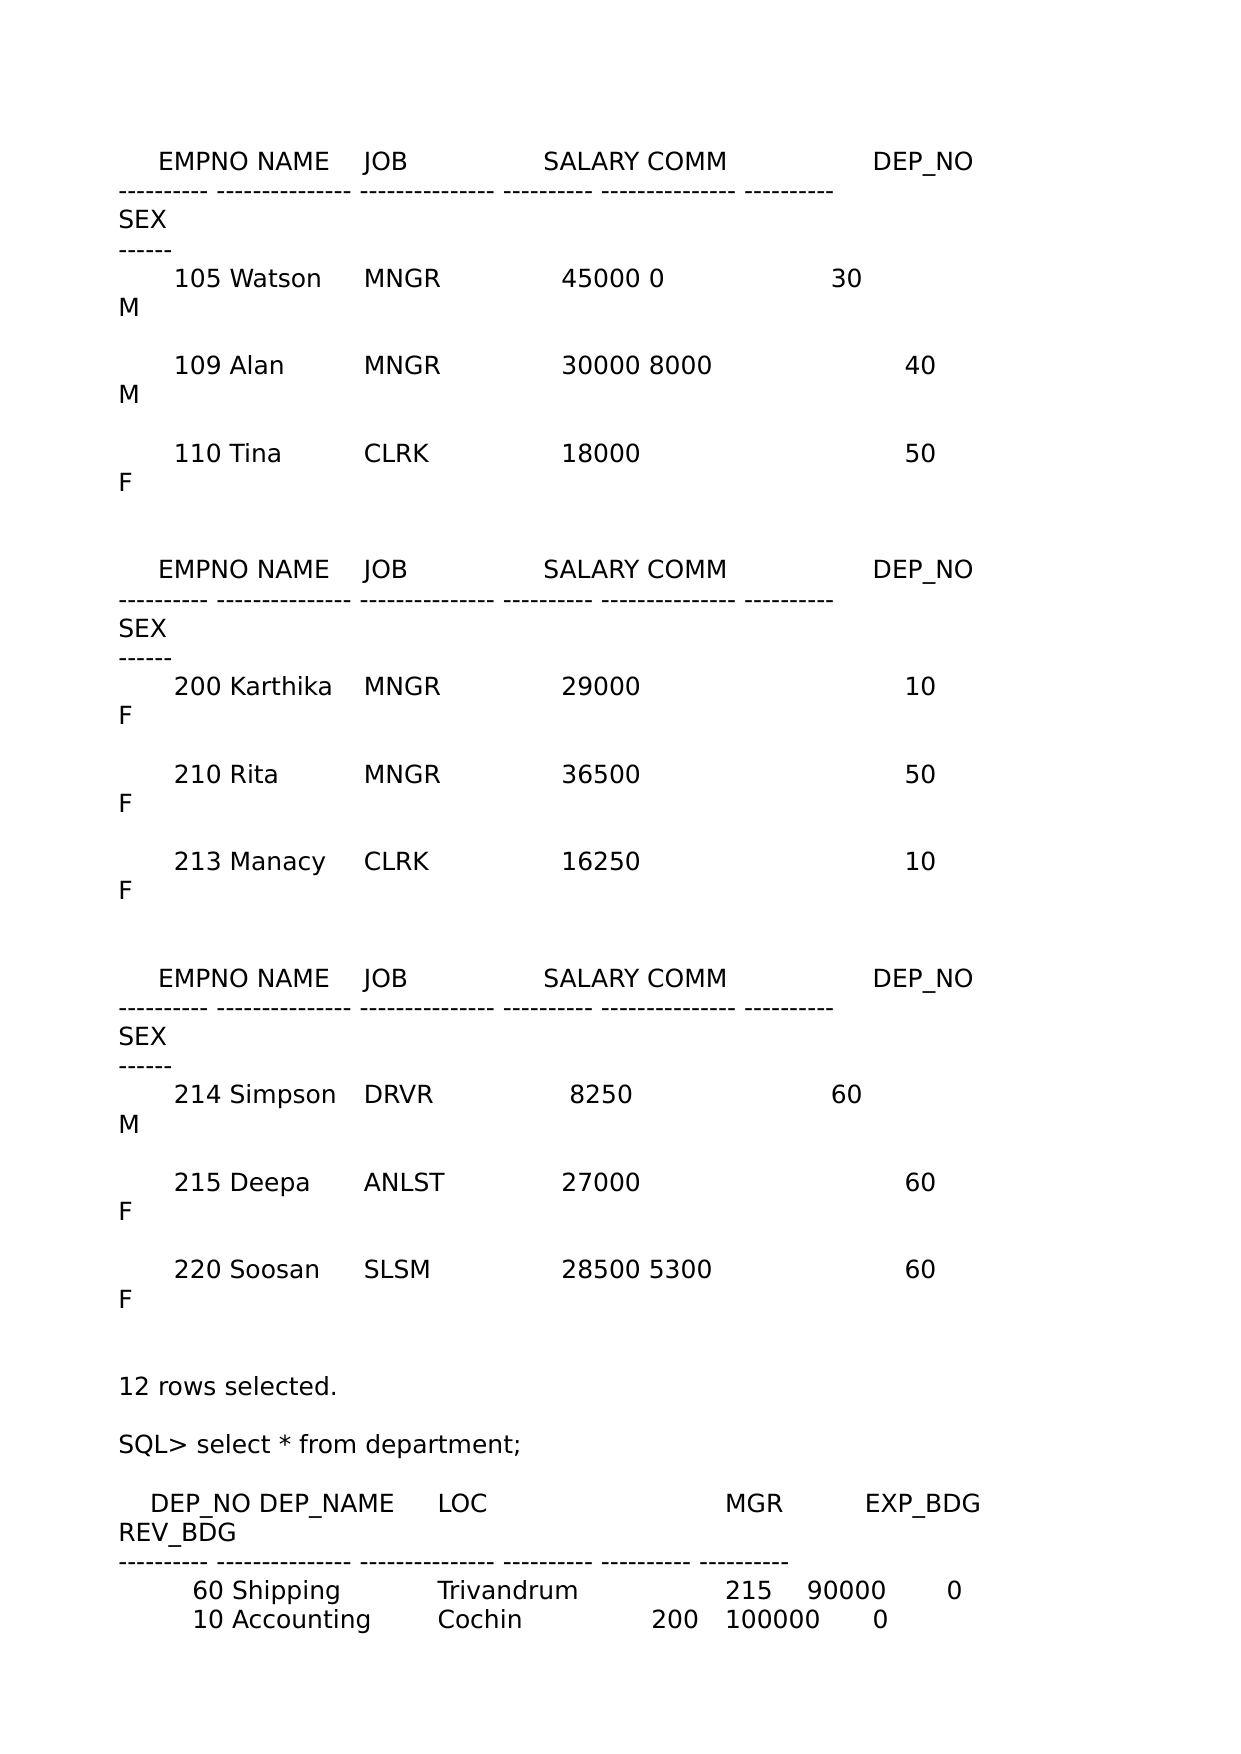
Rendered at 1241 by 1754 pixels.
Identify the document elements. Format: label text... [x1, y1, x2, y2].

text EMPNO NAME JOB SALARY COMM DEP_NO [118, 556, 1122, 585]
text ---------- --------------- --------------- ---------- --------------- ---------- [118, 176, 1122, 206]
text SEX [118, 206, 1122, 235]
text 213 Manacy CLRK 16250 10 [118, 847, 1122, 876]
text 109 Alan MNGR 30000 8000 40 [118, 351, 1122, 381]
text 214 Simpson DRVR 8250 60 [118, 1081, 1122, 1110]
text ---------- --------------- --------------- ---------- --------------- ---------- [118, 585, 1122, 614]
text ------ [118, 1051, 1122, 1081]
text 215 Deepa ANLST 27000 60 [118, 1168, 1122, 1197]
text ---------- --------------- --------------- ---------- ---------- ---------- [118, 1547, 1122, 1576]
text 60 Shipping Trivandrum 215 90000 0 [118, 1576, 1122, 1606]
text DEP_NO DEP_NAME LOC MGR EXP_BDG REV_BDG [118, 1489, 1122, 1547]
text 105 Watson MNGR 45000 0 30 [118, 264, 1122, 293]
text M [118, 293, 1122, 322]
text F [118, 1197, 1122, 1226]
text 10 Accounting Cochin 200 100000 0 [118, 1606, 1122, 1635]
text SQL> select * from department; [118, 1431, 1122, 1460]
text F [118, 789, 1122, 818]
text ---------- --------------- --------------- ---------- --------------- ---------- [118, 993, 1122, 1022]
text 200 Karthika MNGR 29000 10 [118, 672, 1122, 701]
text EMPNO NAME JOB SALARY COMM DEP_NO [118, 964, 1122, 993]
text 220 Soosan SLSM 28500 5300 60 [118, 1256, 1122, 1285]
text ------ [118, 643, 1122, 672]
text 110 Tina CLRK 18000 50 [118, 439, 1122, 468]
text 12 rows selected. [118, 1372, 1122, 1401]
text F [118, 701, 1122, 731]
text M [118, 381, 1122, 410]
text SEX [118, 1022, 1122, 1051]
text F [118, 468, 1122, 497]
text ------ [118, 235, 1122, 264]
text M [118, 1110, 1122, 1139]
text F [118, 1285, 1122, 1314]
text EMPNO NAME JOB SALARY COMM DEP_NO [118, 147, 1122, 176]
text SEX [118, 614, 1122, 643]
text F [118, 876, 1122, 906]
text 210 Rita MNGR 36500 50 [118, 760, 1122, 789]
